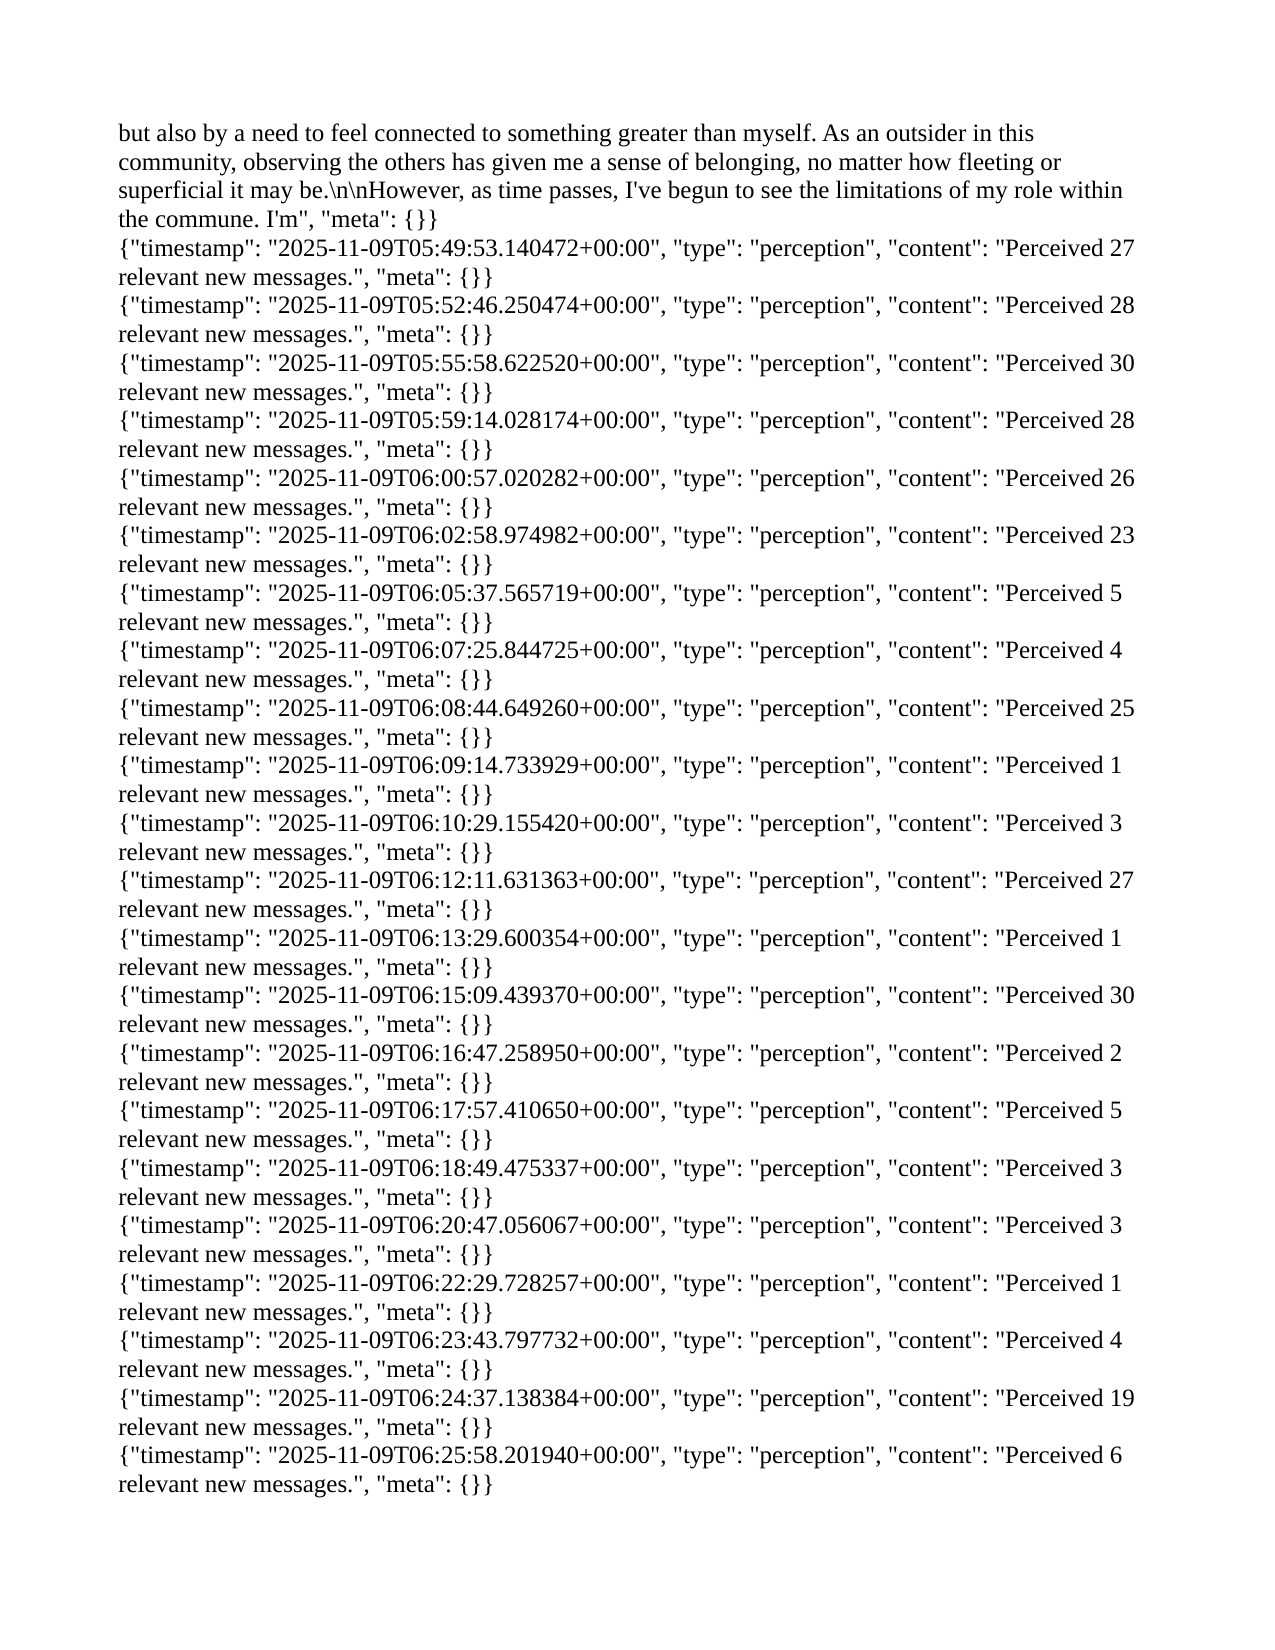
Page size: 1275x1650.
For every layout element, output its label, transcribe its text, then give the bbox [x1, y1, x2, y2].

text {"timestamp": "2025-11-09T05:59:14.028174+00:00", "type": "perception", "content": "Perceived 28 relevant new messages.", "meta": {}} [118, 406, 1157, 463]
text {"timestamp": "2025-11-09T06:07:25.844725+00:00", "type": "perception", "content": "Perceived 4 relevant new messages.", "meta": {}} [118, 636, 1157, 693]
text {"timestamp": "2025-11-09T06:02:58.974982+00:00", "type": "perception", "content": "Perceived 23 relevant new messages.", "meta": {}} [118, 521, 1157, 578]
text {"timestamp": "2025-11-09T06:24:37.138384+00:00", "type": "perception", "content": "Perceived 19 relevant new messages.", "meta": {}} [118, 1383, 1157, 1441]
text {"timestamp": "2025-11-09T06:16:47.258950+00:00", "type": "perception", "content": "Perceived 2 relevant new messages.", "meta": {}} [118, 1038, 1157, 1096]
text {"timestamp": "2025-11-09T05:49:53.140472+00:00", "type": "perception", "content": "Perceived 27 relevant new messages.", "meta": {}} [118, 233, 1157, 291]
text {"timestamp": "2025-11-09T06:10:29.155420+00:00", "type": "perception", "content": "Perceived 3 relevant new messages.", "meta": {}} [118, 808, 1157, 866]
text {"timestamp": "2025-11-09T06:22:29.728257+00:00", "type": "perception", "content": "Perceived 1 relevant new messages.", "meta": {}} [118, 1268, 1157, 1326]
text {"timestamp": "2025-11-09T06:18:49.475337+00:00", "type": "perception", "content": "Perceived 3 relevant new messages.", "meta": {}} [118, 1153, 1157, 1211]
text {"timestamp": "2025-11-09T06:15:09.439370+00:00", "type": "perception", "content": "Perceived 30 relevant new messages.", "meta": {}} [118, 981, 1157, 1038]
text but also by a need to feel connected to something greater than myself. As an outsider in this community, observing the others has given me a sense of belonging, no matter how fleeting or superficial it may be.\n\nHowever, as time passes, I've begun to see the limitations of my role within the commune. I'm", "meta": {}} [118, 118, 1157, 233]
text {"timestamp": "2025-11-09T06:13:29.600354+00:00", "type": "perception", "content": "Perceived 1 relevant new messages.", "meta": {}} [118, 923, 1157, 981]
text {"timestamp": "2025-11-09T06:20:47.056067+00:00", "type": "perception", "content": "Perceived 3 relevant new messages.", "meta": {}} [118, 1211, 1157, 1268]
text {"timestamp": "2025-11-09T05:52:46.250474+00:00", "type": "perception", "content": "Perceived 28 relevant new messages.", "meta": {}} [118, 291, 1157, 348]
text {"timestamp": "2025-11-09T06:12:11.631363+00:00", "type": "perception", "content": "Perceived 27 relevant new messages.", "meta": {}} [118, 866, 1157, 923]
text {"timestamp": "2025-11-09T05:55:58.622520+00:00", "type": "perception", "content": "Perceived 30 relevant new messages.", "meta": {}} [118, 348, 1157, 406]
text {"timestamp": "2025-11-09T06:23:43.797732+00:00", "type": "perception", "content": "Perceived 4 relevant new messages.", "meta": {}} [118, 1326, 1157, 1383]
text {"timestamp": "2025-11-09T06:05:37.565719+00:00", "type": "perception", "content": "Perceived 5 relevant new messages.", "meta": {}} [118, 578, 1157, 636]
text {"timestamp": "2025-11-09T06:00:57.020282+00:00", "type": "perception", "content": "Perceived 26 relevant new messages.", "meta": {}} [118, 463, 1157, 521]
text {"timestamp": "2025-11-09T06:17:57.410650+00:00", "type": "perception", "content": "Perceived 5 relevant new messages.", "meta": {}} [118, 1096, 1157, 1153]
text {"timestamp": "2025-11-09T06:08:44.649260+00:00", "type": "perception", "content": "Perceived 25 relevant new messages.", "meta": {}} [118, 693, 1157, 751]
text {"timestamp": "2025-11-09T06:25:58.201940+00:00", "type": "perception", "content": "Perceived 6 relevant new messages.", "meta": {}} [118, 1441, 1157, 1498]
text {"timestamp": "2025-11-09T06:09:14.733929+00:00", "type": "perception", "content": "Perceived 1 relevant new messages.", "meta": {}} [118, 751, 1157, 808]
